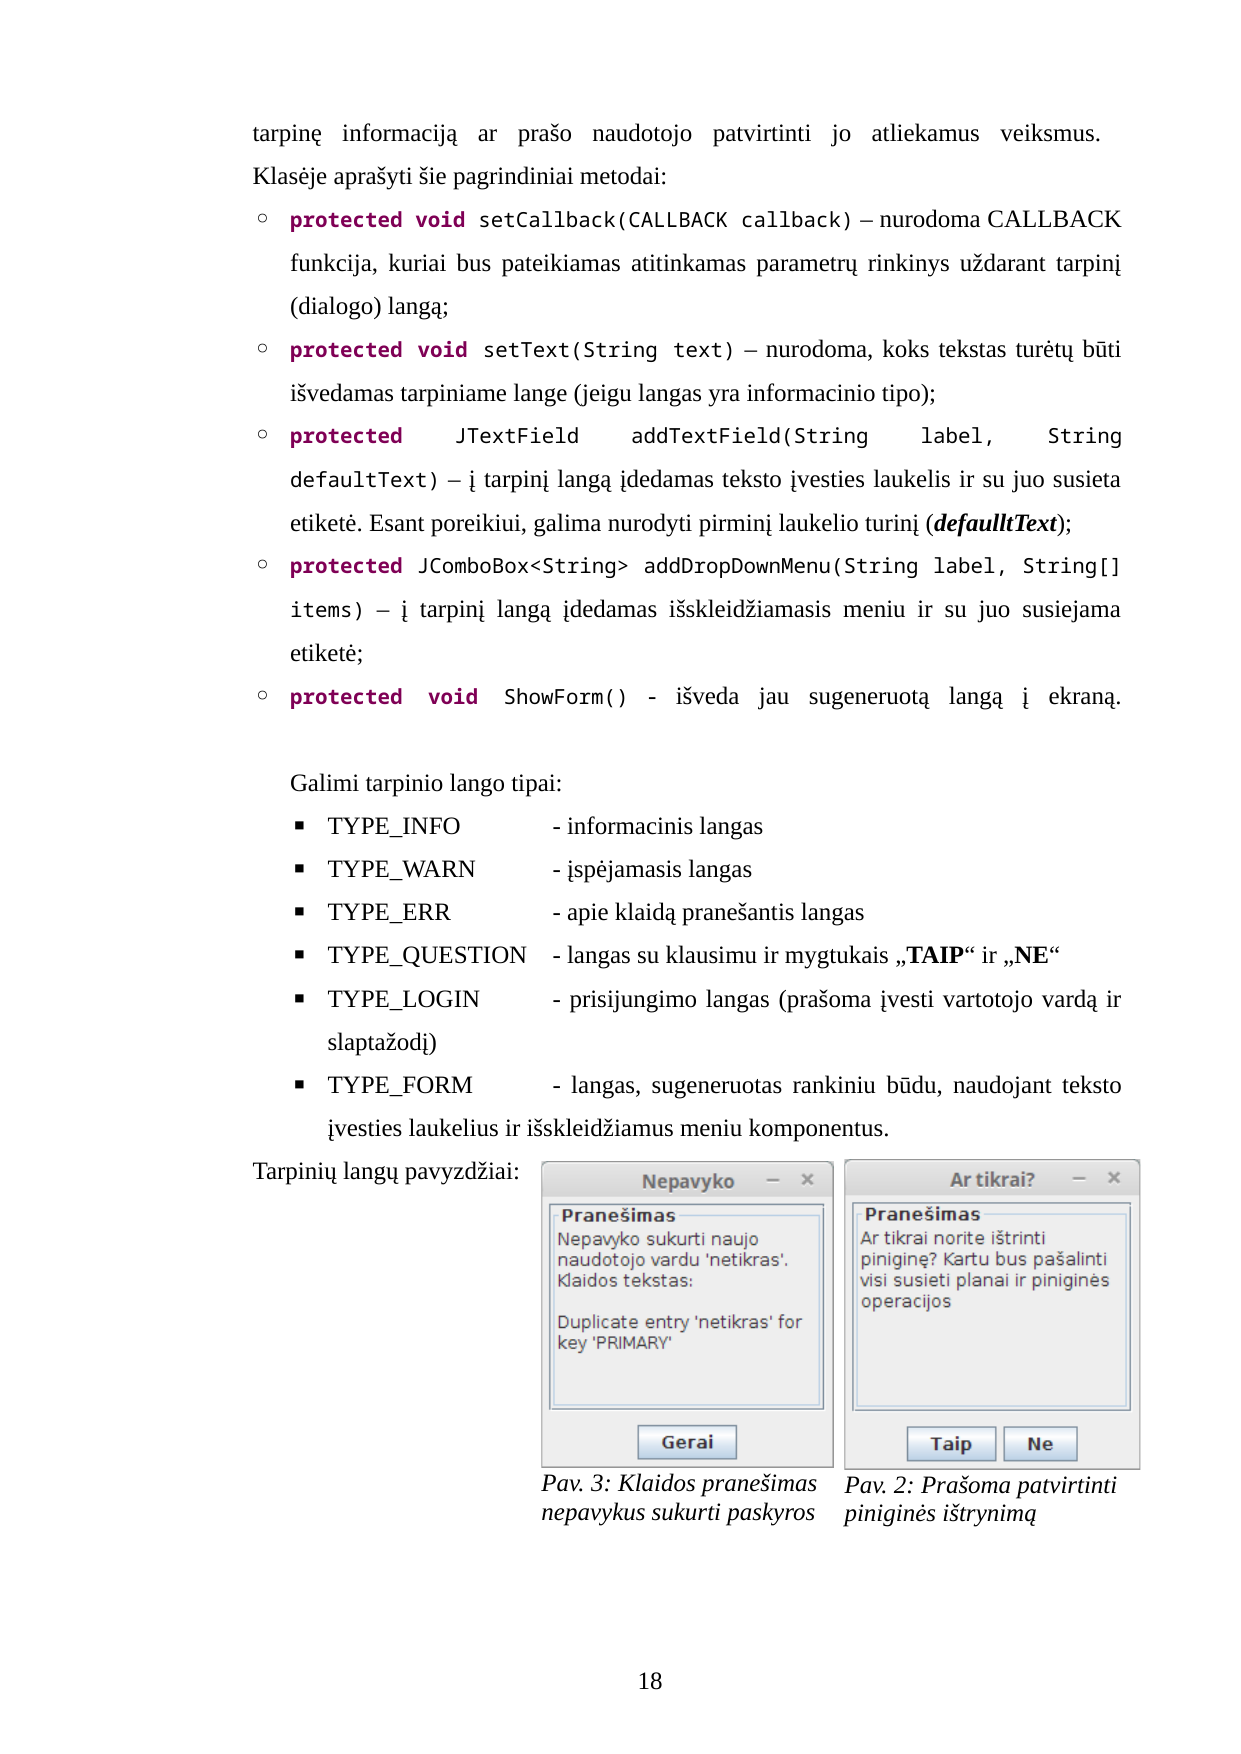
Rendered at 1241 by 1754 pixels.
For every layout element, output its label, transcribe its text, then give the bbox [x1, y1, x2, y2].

list protected void ShowForm() - išveda jau sugeneruotą langą į ekraną. Galimi tarpinio lango tipai: [252, 681, 1122, 797]
list TYPE_FORM - langas, sugeneruotas rankiniu būdu, naudojant teksto įvesties laukelius ir išskleidžiamus meniu komponentus. [290, 1070, 1122, 1142]
text Pav. 3: Klaidos pranešimas nepavykus sukurti paskyros [541, 1468, 834, 1525]
list TYPE_ERR - apie klaidą pranešantis langas [290, 897, 1122, 926]
list protected JTextField addTextField(String label, String defaultText) – į tarpinį langą įdedamas teksto įvesties laukelis ir su juo susieta etiketė. Esant poreikiui, galima nurodyti pirminį laukelio turinį (defaulltText); [252, 421, 1122, 537]
list tarpinę informaciją ar prašo naudotojo patvirtinti jo atliekamus veiksmus. Klasėje aprašyti šie pagrindiniai metodai: [215, 118, 1122, 190]
list protected void setCallback(CALLBACK callback) – nurodoma CALLBACK funkcija, kuriai bus pateikiamas atitinkamas parametrų rinkinys uždarant tarpinį (dialogo) langą; [252, 204, 1122, 320]
list protected JComboBox<String> addDropDownMenu(String label, String[] items) – į tarpinį langą įdedamas išskleidžiamasis meniu ir su juo susiejama etiketė; [252, 551, 1122, 667]
text Tarpinių langų pavyzdžiai: [177, 1154, 1141, 1185]
picture [844, 1159, 1141, 1470]
text Pav. 2: Prašoma patvirtinti piniginės ištrynimą [844, 1470, 1141, 1527]
list TYPE_QUESTION - langas su klausimu ir mygtukais „TAIP“ ir „NE“ [290, 941, 1122, 969]
picture [541, 1161, 834, 1468]
list TYPE_INFO - informacinis langas [290, 811, 1122, 840]
list protected void setText(String text) – nurodoma, koks tekstas turėtų būti išvedamas tarpiniame lange (jeigu langas yra informacinio tipo); [252, 334, 1122, 407]
list TYPE_LOGIN - prisijungimo langas (prašoma įvesti vartotojo vardą ir slaptažodį) [290, 984, 1122, 1056]
list TYPE_WARN - įspėjamasis langas [290, 854, 1122, 883]
